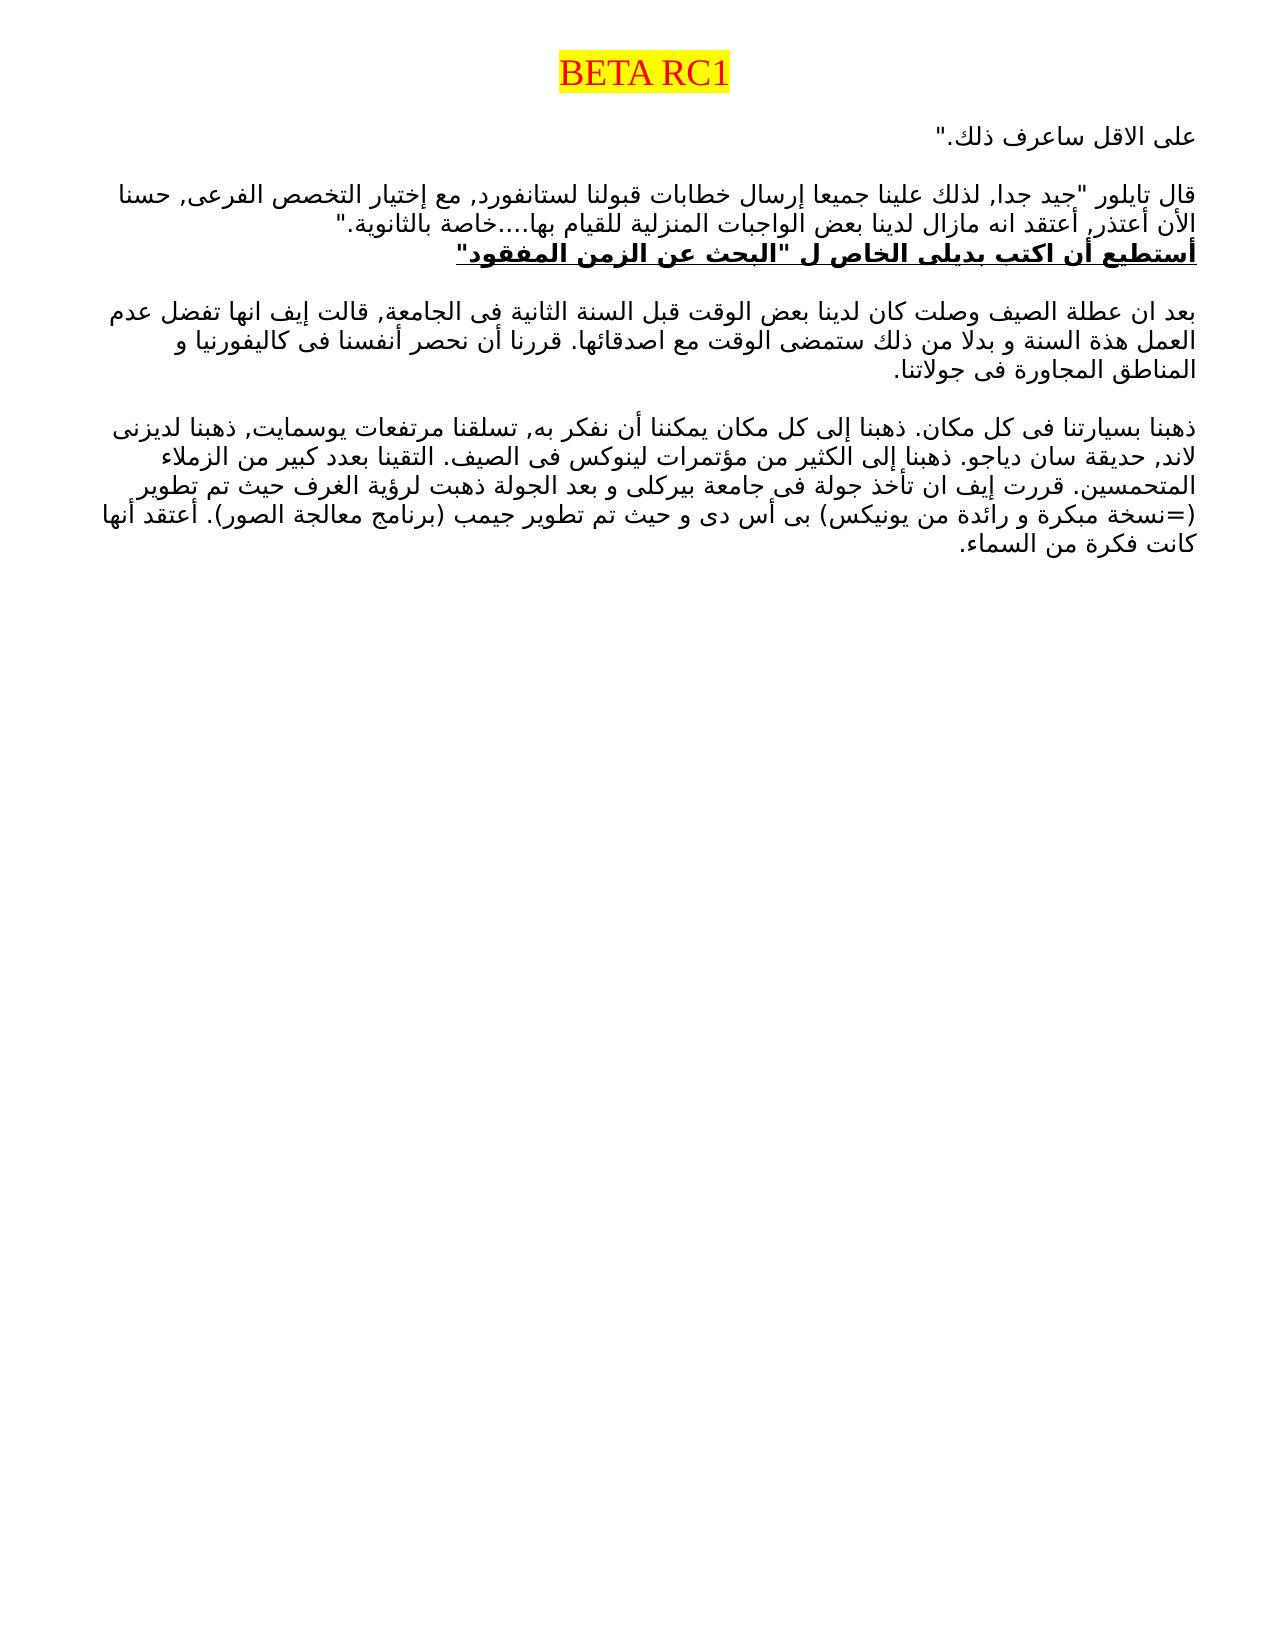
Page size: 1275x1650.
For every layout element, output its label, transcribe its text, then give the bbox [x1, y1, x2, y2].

text قال تايلور "جيد جدا, لذلك علينا جميعا إرسال خطابات قبولنا لستانفورد, مع إختيار التخصص الفرعى, حسنا الأن أعتذر, أعتقد انه مازال لدينا بعض الواجبات المنزلية للقيام بها....خاصة بالثانوية." [92, 181, 1197, 239]
text ذهبنا بسيارتنا فى كل مكان. ذهبنا إلى كل مكان يمكننا أن نفكر به, تسلقنا مرتفعات يوسمايت, ذهبنا لديزنى لاند, حديقة سان دياجو. ذهبنا إلى الكثير من مؤتمرات لينوكس فى الصيف. التقينا بعدد كبير من الزملاء المتحمسين. قررت إيف ان تأخذ جولة فى جامعة بيركلى و بعد الجولة ذهبت لرؤية الغرف حيث تم تطوير (=نسخة مبكرة و رائدة من يونيكس) بى أس دى و حيث تم تطوير جيمب (برنامج معالجة الصور). أعتقد أنها كانت فكرة من السماء. [92, 413, 1197, 559]
text قلت "حسنا بالنسبة لى, سأذهب للفنون الجميلة, ربما لدى موهبة خفية فى الرسم أو ما شابه, و إذ لم يكن, على الاقل ساعرف ذلك." [92, 123, 1197, 152]
text أستطيع أن اكتب بديلى الخاص ل "البحث عن الزمن المفقود" [92, 239, 1197, 268]
text بعد ان عطلة الصيف وصلت كان لدينا بعض الوقت قبل السنة الثانية فى الجامعة, قالت إيف انها تفضل عدم العمل هذة السنة و بدلا من ذلك ستمضى الوقت مع اصدقائها. قررنا أن نحصر أنفسنا فى كاليفورنيا و المناطق المجاورة فى جولاتنا. [92, 297, 1197, 384]
